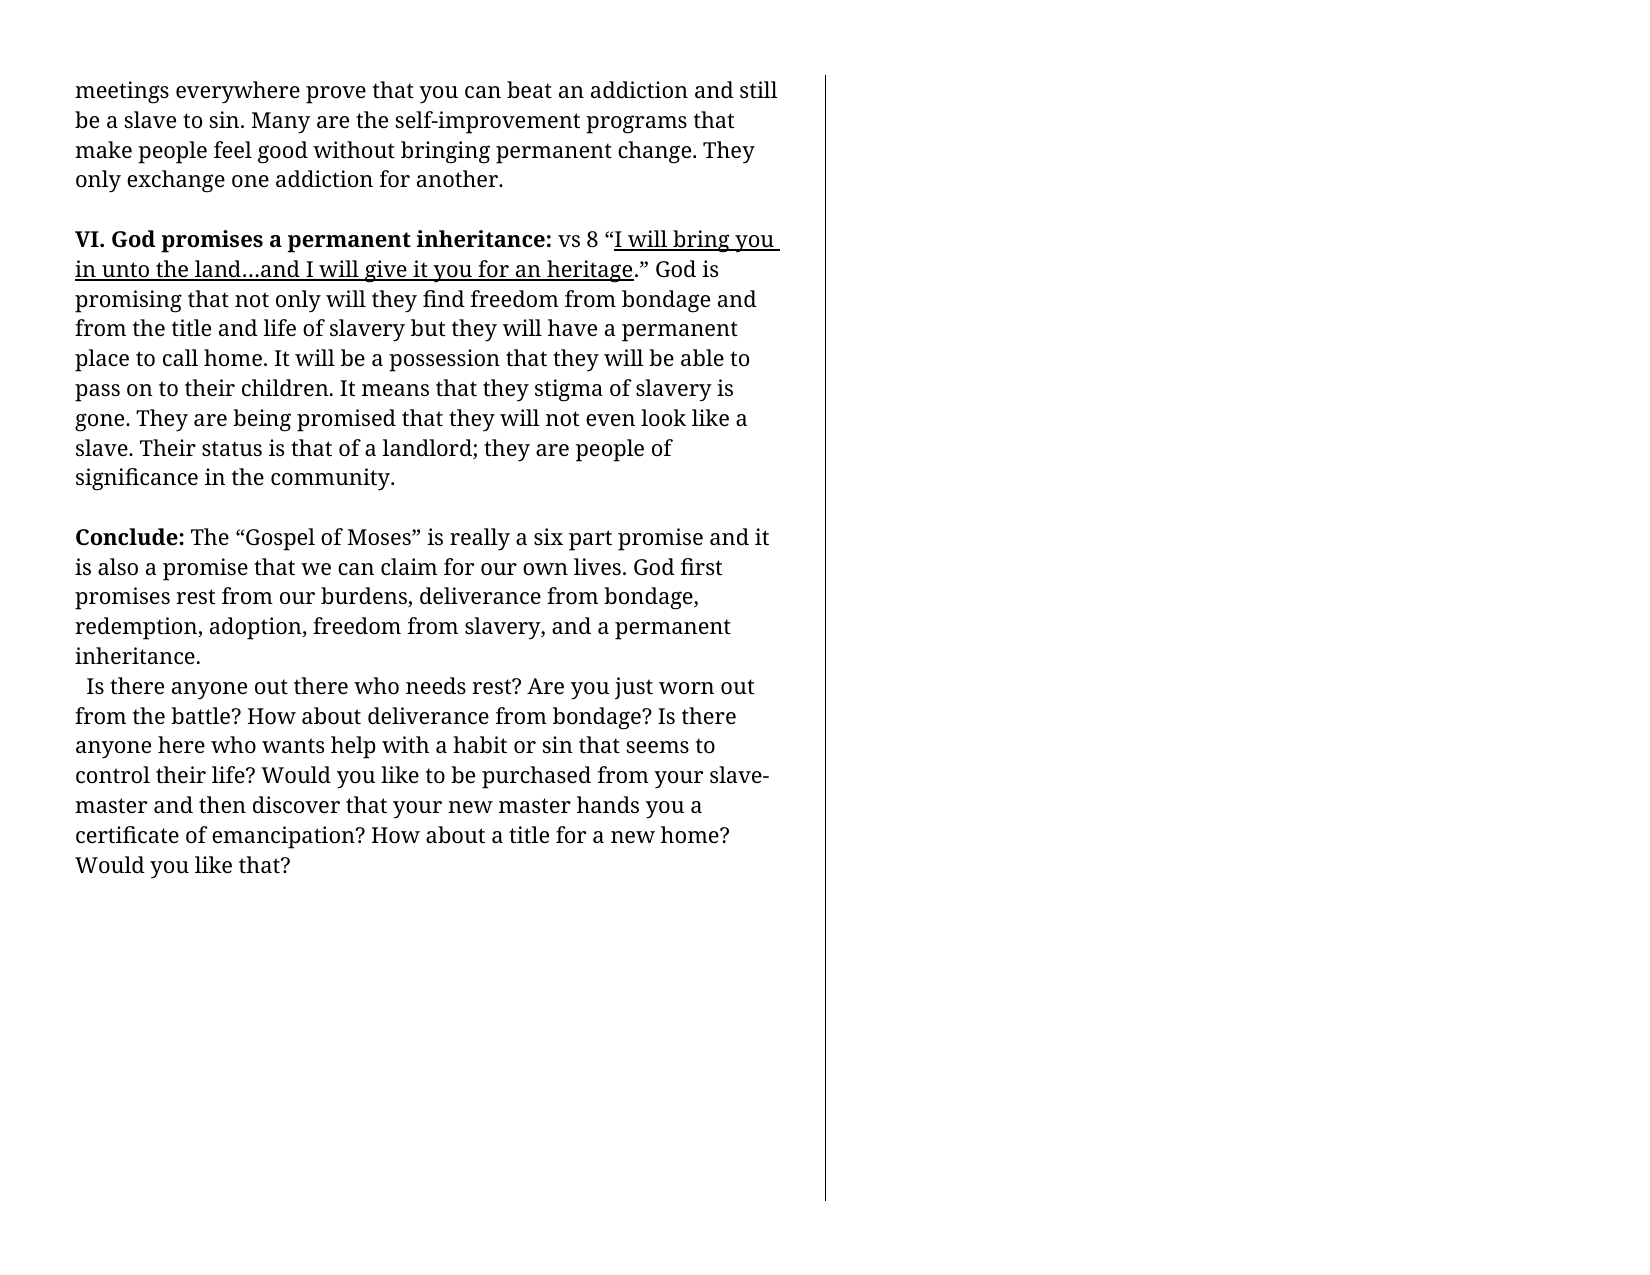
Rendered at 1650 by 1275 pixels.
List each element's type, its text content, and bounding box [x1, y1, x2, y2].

text meetings everywhere prove that you can beat an addiction and still be a slave to sin. Many are the self-improvement programs that make people feel good without bringing permanent change. They only exchange one addiction for another. [75, 75, 788, 194]
text Is there anyone out there who needs rest? Are you just worn out from the battle? How about deliverance from bondage? Is there anyone here who wants help with a habit or sin that seems to control their life? Would you like to be purchased from your slave-master and then discover that your new master hands you a certificate of emancipation? How about a title for a new home? Would you like that? [75, 671, 788, 879]
text VI. God promises a permanent inheritance: vs 8 “I will bring you in unto the land…and I will give it you for an heritage.” God is promising that not only will they find freedom from bondage and from the title and life of slavery but they will have a permanent place to call home. It will be a possession that they will be able to pass on to their children. It means that they stigma of slavery is gone. They are being promised that they will not even look like a slave. Their status is that of a landlord; they are people of significance in the community. [75, 224, 788, 492]
text Conclude: The “Gospel of Moses” is really a six part promise and it is also a promise that we can claim for our own lives. God first promises rest from our burdens, deliverance from bondage, redemption, adoption, freedom from slavery, and a permanent inheritance. [75, 522, 788, 671]
